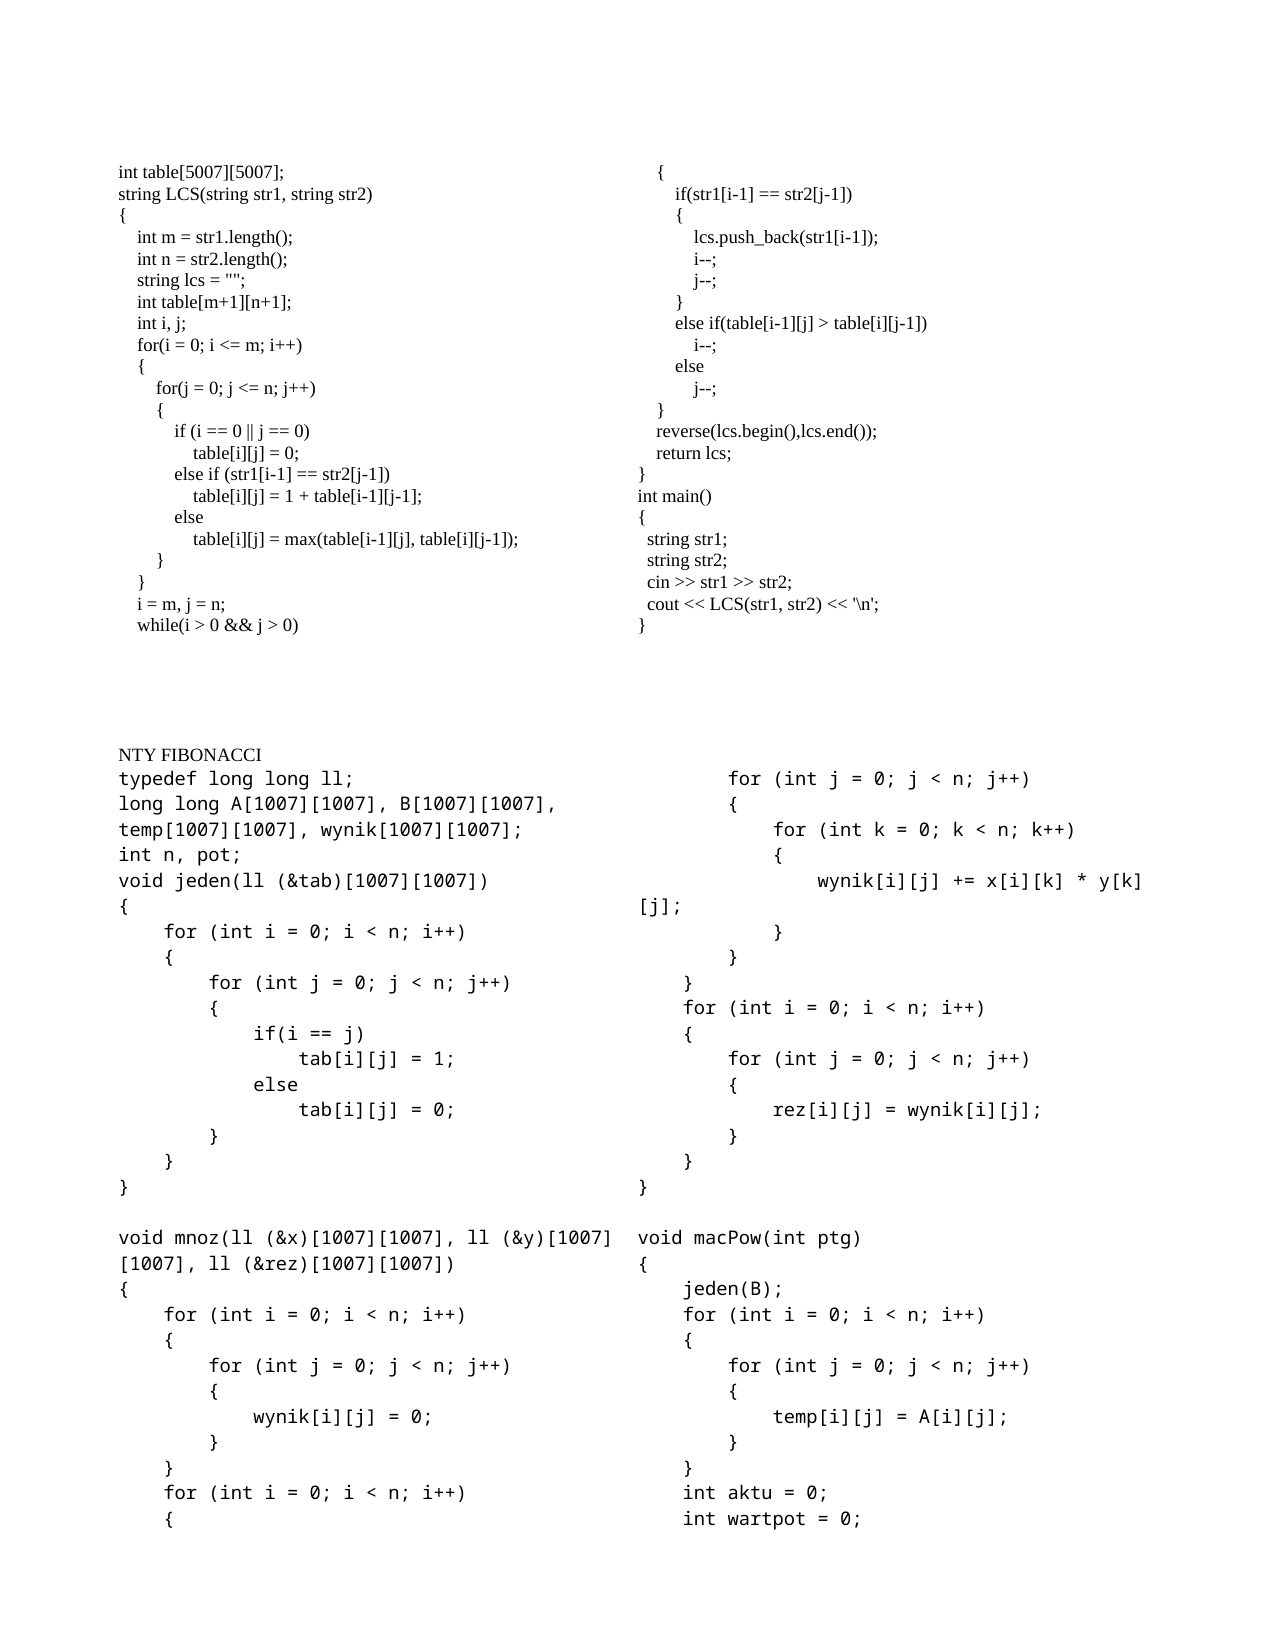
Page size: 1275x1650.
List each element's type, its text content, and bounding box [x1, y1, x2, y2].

text reverse(lcs.begin(),lcs.end()); [637, 420, 1157, 442]
text rez[i][j] = wynik[i][j]; [637, 1097, 1157, 1122]
text } [118, 1428, 637, 1454]
text } [637, 1148, 1157, 1173]
text for (int i = 0; i < n; i++) [637, 1301, 1157, 1326]
text void mnoz(ll (&x)[1007][1007], ll (&y)[1007][1007], ll (&rez)[1007][1007]) [118, 1224, 637, 1275]
text else [637, 355, 1157, 377]
text { [118, 1377, 637, 1403]
text if (i == 0 || j == 0) [118, 420, 637, 442]
text { [637, 1071, 1157, 1097]
text { [118, 893, 637, 918]
text for (int j = 0; j < n; j++) [637, 1046, 1157, 1071]
text { [637, 1377, 1157, 1403]
text lcs.push_back(str1[i-1]); [637, 226, 1157, 247]
text j--; [637, 269, 1157, 291]
text wynik[i][j] += x[i][k] * y[k][j]; [637, 867, 1157, 918]
text for (int j = 0; j < n; j++) [637, 765, 1157, 791]
text } [637, 918, 1157, 944]
text int wartpot = 0; [637, 1505, 1157, 1531]
text tab[i][j] = 1; [118, 1046, 637, 1071]
text string LCS(string str1, string str2) [118, 183, 637, 204]
text } [637, 1122, 1157, 1148]
text string str1; [637, 528, 1157, 549]
text } [637, 614, 1157, 636]
text j--; [637, 377, 1157, 398]
text else [118, 506, 637, 528]
text } [637, 969, 1157, 995]
text } [637, 1454, 1157, 1479]
text } [637, 944, 1157, 969]
text } [118, 1454, 637, 1479]
text for (int j = 0; j < n; j++) [118, 969, 637, 995]
text return lcs; [637, 442, 1157, 463]
text for(i = 0; i <= m; i++) [118, 334, 637, 355]
text int m = str1.length(); [118, 226, 637, 247]
text if(str1[i-1] == str2[j-1]) [637, 183, 1157, 204]
text { [637, 204, 1157, 226]
text for (int j = 0; j < n; j++) [637, 1352, 1157, 1377]
text typedef long long ll; [118, 765, 637, 791]
text { [637, 791, 1157, 816]
text } [118, 549, 637, 571]
text } [637, 398, 1157, 420]
text } [118, 1148, 637, 1173]
text long long A[1007][1007], B[1007][1007], temp[1007][1007], wynik[1007][1007]; [118, 791, 637, 842]
text for (int i = 0; i < n; i++) [637, 995, 1157, 1020]
text } [637, 1173, 1157, 1199]
text for (int i = 0; i < n; i++) [118, 918, 637, 944]
text int main() [637, 485, 1157, 506]
text { [118, 204, 637, 226]
text if(i == j) [118, 1020, 637, 1046]
text { [118, 398, 637, 420]
text int n, pot; [118, 842, 637, 867]
text { [118, 944, 637, 969]
text for (int i = 0; i < n; i++) [118, 1479, 637, 1505]
text i--; [637, 334, 1157, 355]
text NTY FIBONACCI [118, 743, 1157, 765]
text int i, j; [118, 312, 637, 334]
text { [637, 842, 1157, 867]
text { [118, 1326, 637, 1352]
text string str2; [637, 549, 1157, 571]
text string lcs = ""; [118, 269, 637, 291]
text table[i][j] = 0; [118, 442, 637, 463]
text void macPow(int ptg) [637, 1224, 1157, 1250]
text } [118, 1122, 637, 1148]
text table[i][j] = max(table[i-1][j], table[i][j-1]); [118, 528, 637, 549]
text i = m, j = n; [118, 592, 637, 614]
text } [118, 1173, 637, 1199]
text for (int k = 0; k < n; k++) [637, 816, 1157, 842]
text for(j = 0; j <= n; j++) [118, 377, 637, 398]
text int aktu = 0; [637, 1479, 1157, 1505]
text { [637, 506, 1157, 528]
text i--; [637, 247, 1157, 269]
text void jeden(ll (&tab)[1007][1007]) [118, 867, 637, 893]
text tab[i][j] = 0; [118, 1097, 637, 1122]
text int table[5007][5007]; [118, 161, 637, 183]
text temp[i][j] = A[i][j]; [637, 1403, 1157, 1428]
text { [118, 355, 637, 377]
text wynik[i][j] = 0; [118, 1403, 637, 1428]
text else [118, 1071, 637, 1097]
text while(i > 0 && j > 0) [118, 614, 637, 636]
text jeden(B); [637, 1275, 1157, 1301]
text } [118, 571, 637, 592]
text cout << LCS(str1, str2) << '\n'; [637, 592, 1157, 614]
text } [637, 1428, 1157, 1454]
text { [637, 1020, 1157, 1046]
text { [118, 1505, 637, 1531]
text for (int i = 0; i < n; i++) [118, 1301, 637, 1326]
text { [637, 161, 1157, 183]
text table[i][j] = 1 + table[i-1][j-1]; [118, 485, 637, 506]
text else if (str1[i-1] == str2[j-1]) [118, 463, 637, 485]
text { [118, 1275, 637, 1301]
text } [637, 463, 1157, 485]
text { [637, 1250, 1157, 1275]
text cin >> str1 >> str2; [637, 571, 1157, 592]
text int table[m+1][n+1]; [118, 291, 637, 312]
text { [118, 995, 637, 1020]
text int n = str2.length(); [118, 247, 637, 269]
text for (int j = 0; j < n; j++) [118, 1352, 637, 1377]
text { [637, 1326, 1157, 1352]
text } [637, 291, 1157, 312]
text else if(table[i-1][j] > table[i][j-1]) [637, 312, 1157, 334]
